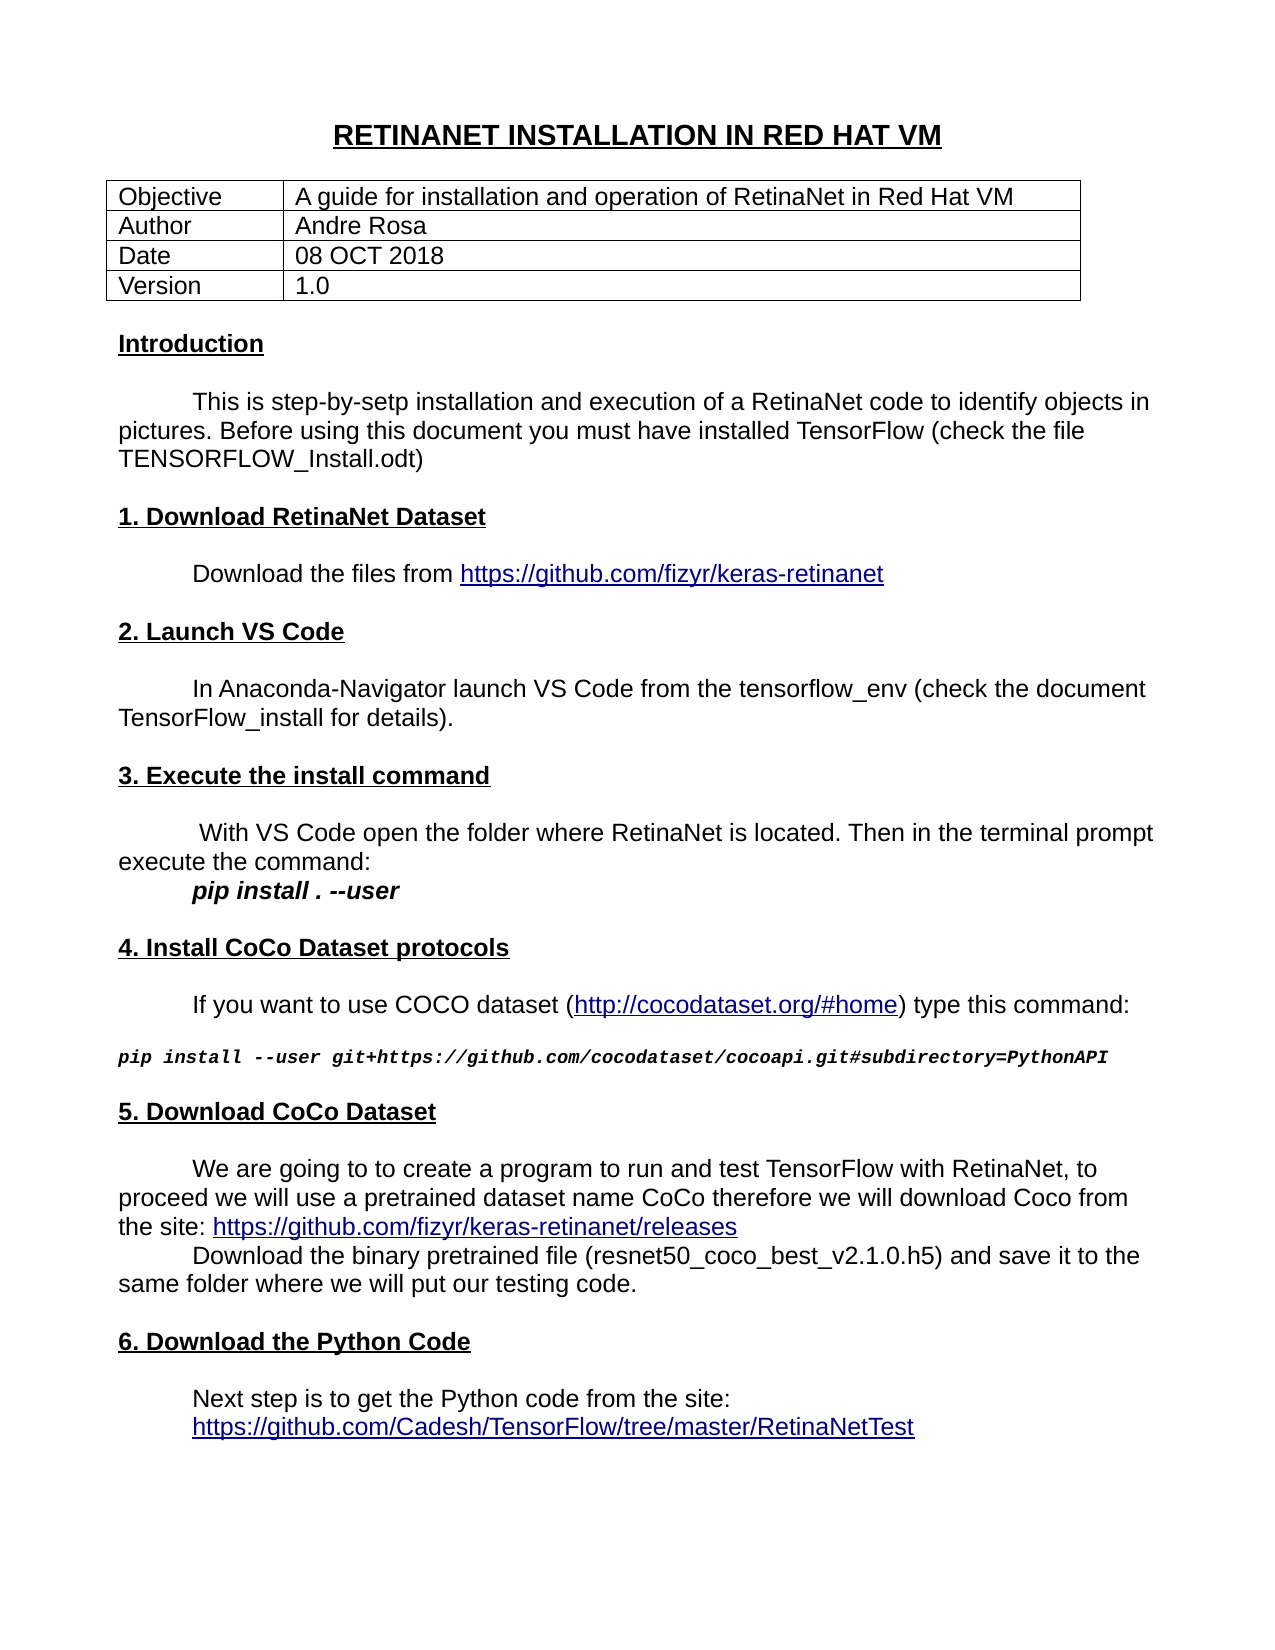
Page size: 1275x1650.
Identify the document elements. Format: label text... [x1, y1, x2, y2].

table_header Objective [107, 181, 283, 210]
text 1. Download RetinaNet Dataset [118, 502, 1157, 531]
text Next step is to get the Python code from the site: [118, 1383, 1157, 1412]
text We are going to to create a program to run and test TensorFlow with RetinaNet, to proceed we will use a pretrained dataset name CoCo therefore we will download Coco from the site: https://github.com/fizyr/keras-retinanet/releases [118, 1154, 1157, 1241]
text pip install --user git+https://github.com/cocodataset/cocoapi.git#subdirectory=PythonAPI [118, 1048, 1157, 1069]
text 5. Download CoCo Dataset [118, 1097, 1157, 1126]
text With VS Code open the folder where RetinaNet is located. Then in the terminal prompt execute the command: [118, 818, 1157, 876]
text RETINANET INSTALLATION IN RED HAT VM [118, 118, 1157, 152]
text If you want to use COCO dataset (http://cocodataset.org/#home) type this command: [118, 990, 1157, 1019]
text https://github.com/Cadesh/TensorFlow/tree/master/RetinaNetTest [118, 1412, 1157, 1441]
table_header A guide for installation and operation of RetinaNet in Red Hat VM [284, 181, 1080, 210]
table_cell Author [107, 211, 283, 240]
table_cell Date [107, 241, 283, 270]
table_cell 08 OCT 2018 [284, 241, 1080, 270]
text 4. Install CoCo Dataset protocols [118, 933, 1157, 961]
text Introduction [118, 329, 1157, 358]
text 2. Launch VS Code [118, 617, 1157, 646]
text 6. Download the Python Code [118, 1326, 1157, 1355]
table_cell Andre Rosa [284, 211, 1080, 240]
text 3. Execute the install command [118, 761, 1157, 789]
text pip install . --user [118, 876, 1157, 904]
text Download the files from https://github.com/fizyr/keras-retinanet [118, 559, 1157, 588]
text Download the binary pretrained file (resnet50_coco_best_v2.1.0.h5) and save it to the same folder where we will put our testing code. [118, 1241, 1157, 1298]
text This is step-by-setp installation and execution of a RetinaNet code to identify objects in pictures. Before using this document you must have installed TensorFlow (check the file TENSORFLOW_Install.odt) [118, 387, 1157, 473]
table_cell Version [107, 271, 283, 299]
text In Anaconda-Navigator launch VS Code from the tensorflow_env (check the document TensorFlow_install for details). [118, 674, 1157, 732]
table_cell 1.0 [284, 271, 1080, 299]
